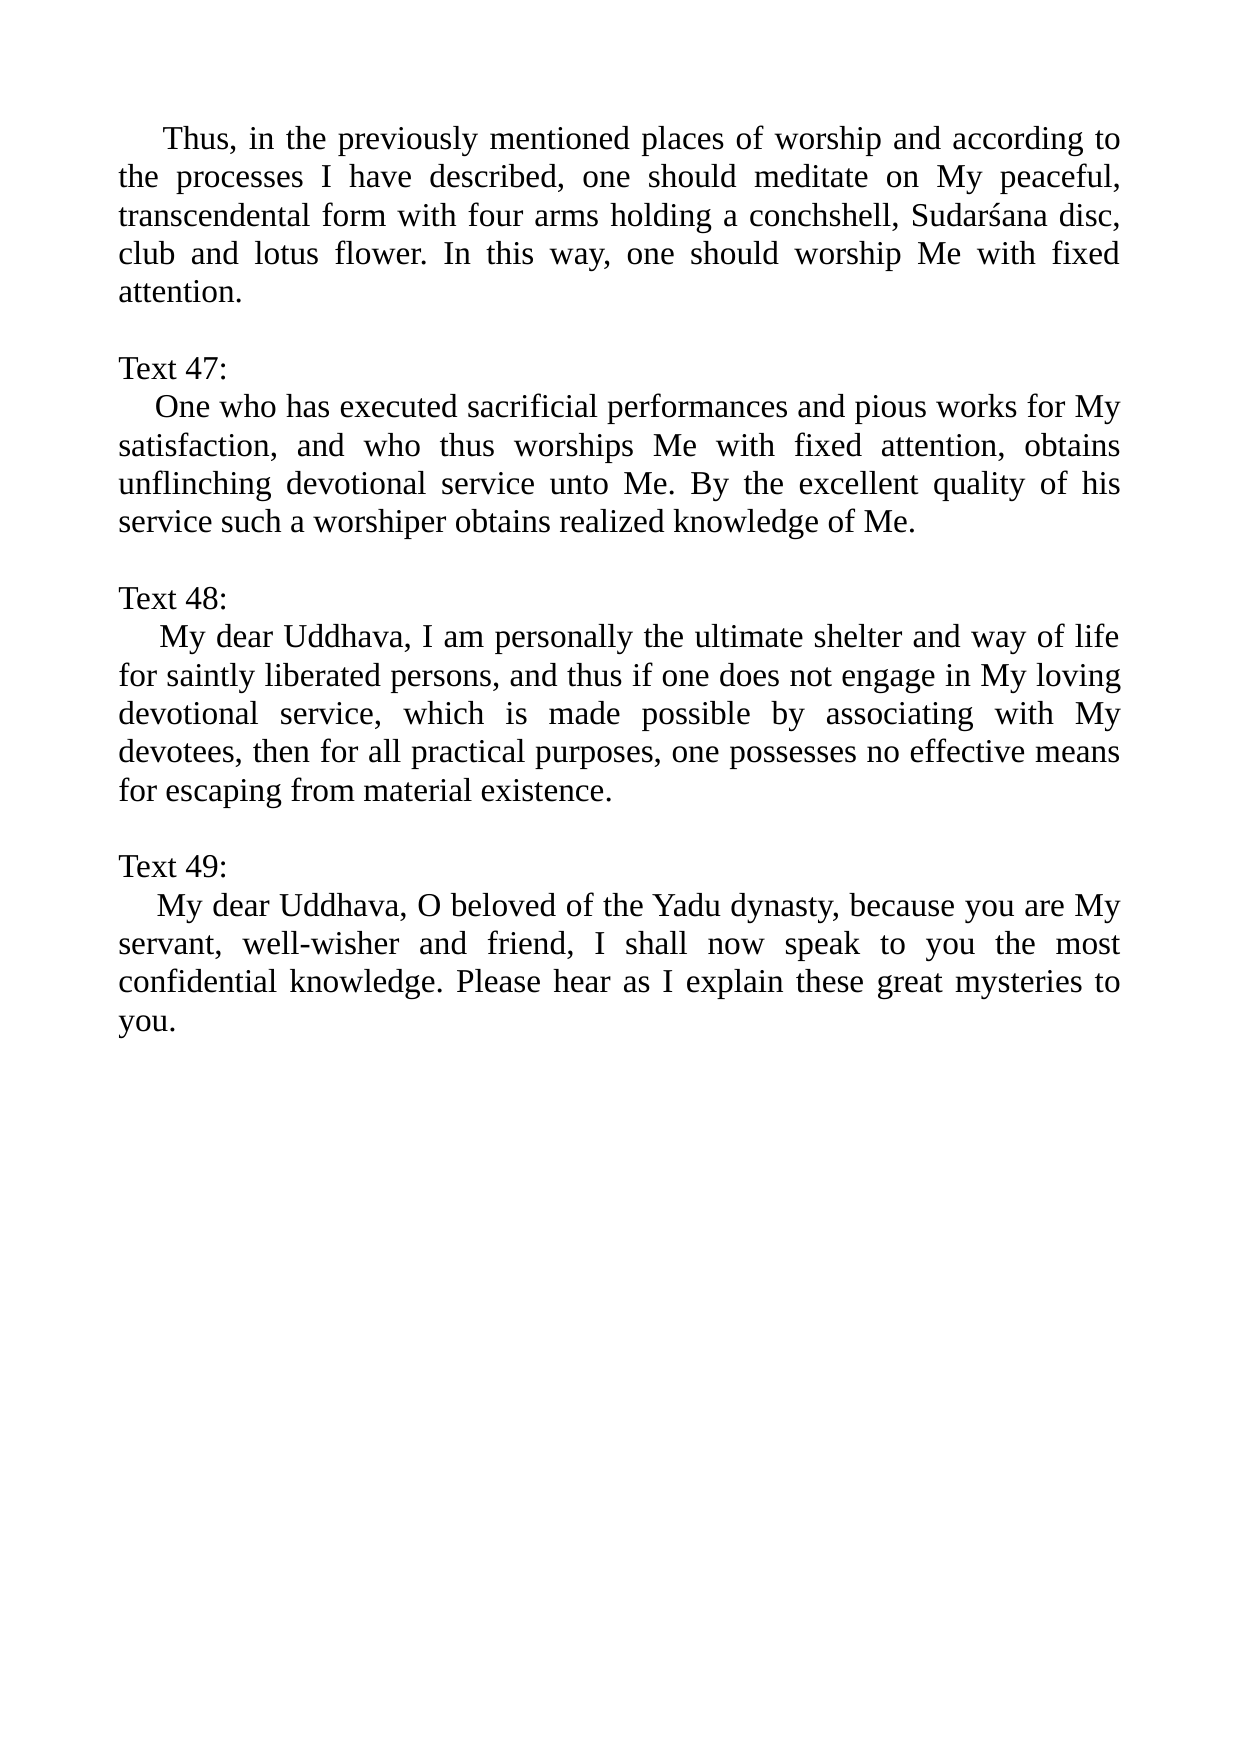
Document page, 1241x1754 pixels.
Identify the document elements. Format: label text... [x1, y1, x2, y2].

text My dear Uddhava, I am personally the ultimate shelter and way of life for saintly liberated persons, and thus if one does not engage in My loving devotional service, which is made possible by associating with My devotees, then for all practical purposes, one possesses no effective means for escaping from material existence. [118, 616, 1122, 808]
text Text 48: [118, 578, 1122, 616]
text My dear Uddhava, O beloved of the Yadu dynasty, because you are My servant, well-wisher and friend, I shall now speak to you the most confidential knowledge. Please hear as I explain these great mysteries to you. [118, 885, 1122, 1038]
text Thus, in the previously mentioned places of worship and according to the processes I have described, one should meditate on My peaceful, transcendental form with four arms holding a conchshell, Sudarśana disc, club and lotus flower. In this way, one should worship Me with fixed attention. [118, 118, 1122, 310]
text Text 47: [118, 348, 1122, 386]
text Text 49: [118, 846, 1122, 885]
text One who has executed sacrificial performances and pious works for My satisfaction, and who thus worships Me with fixed attention, obtains unflinching devotional service unto Me. By the excellent quality of his service such a worshiper obtains realized knowledge of Me. [118, 386, 1122, 540]
